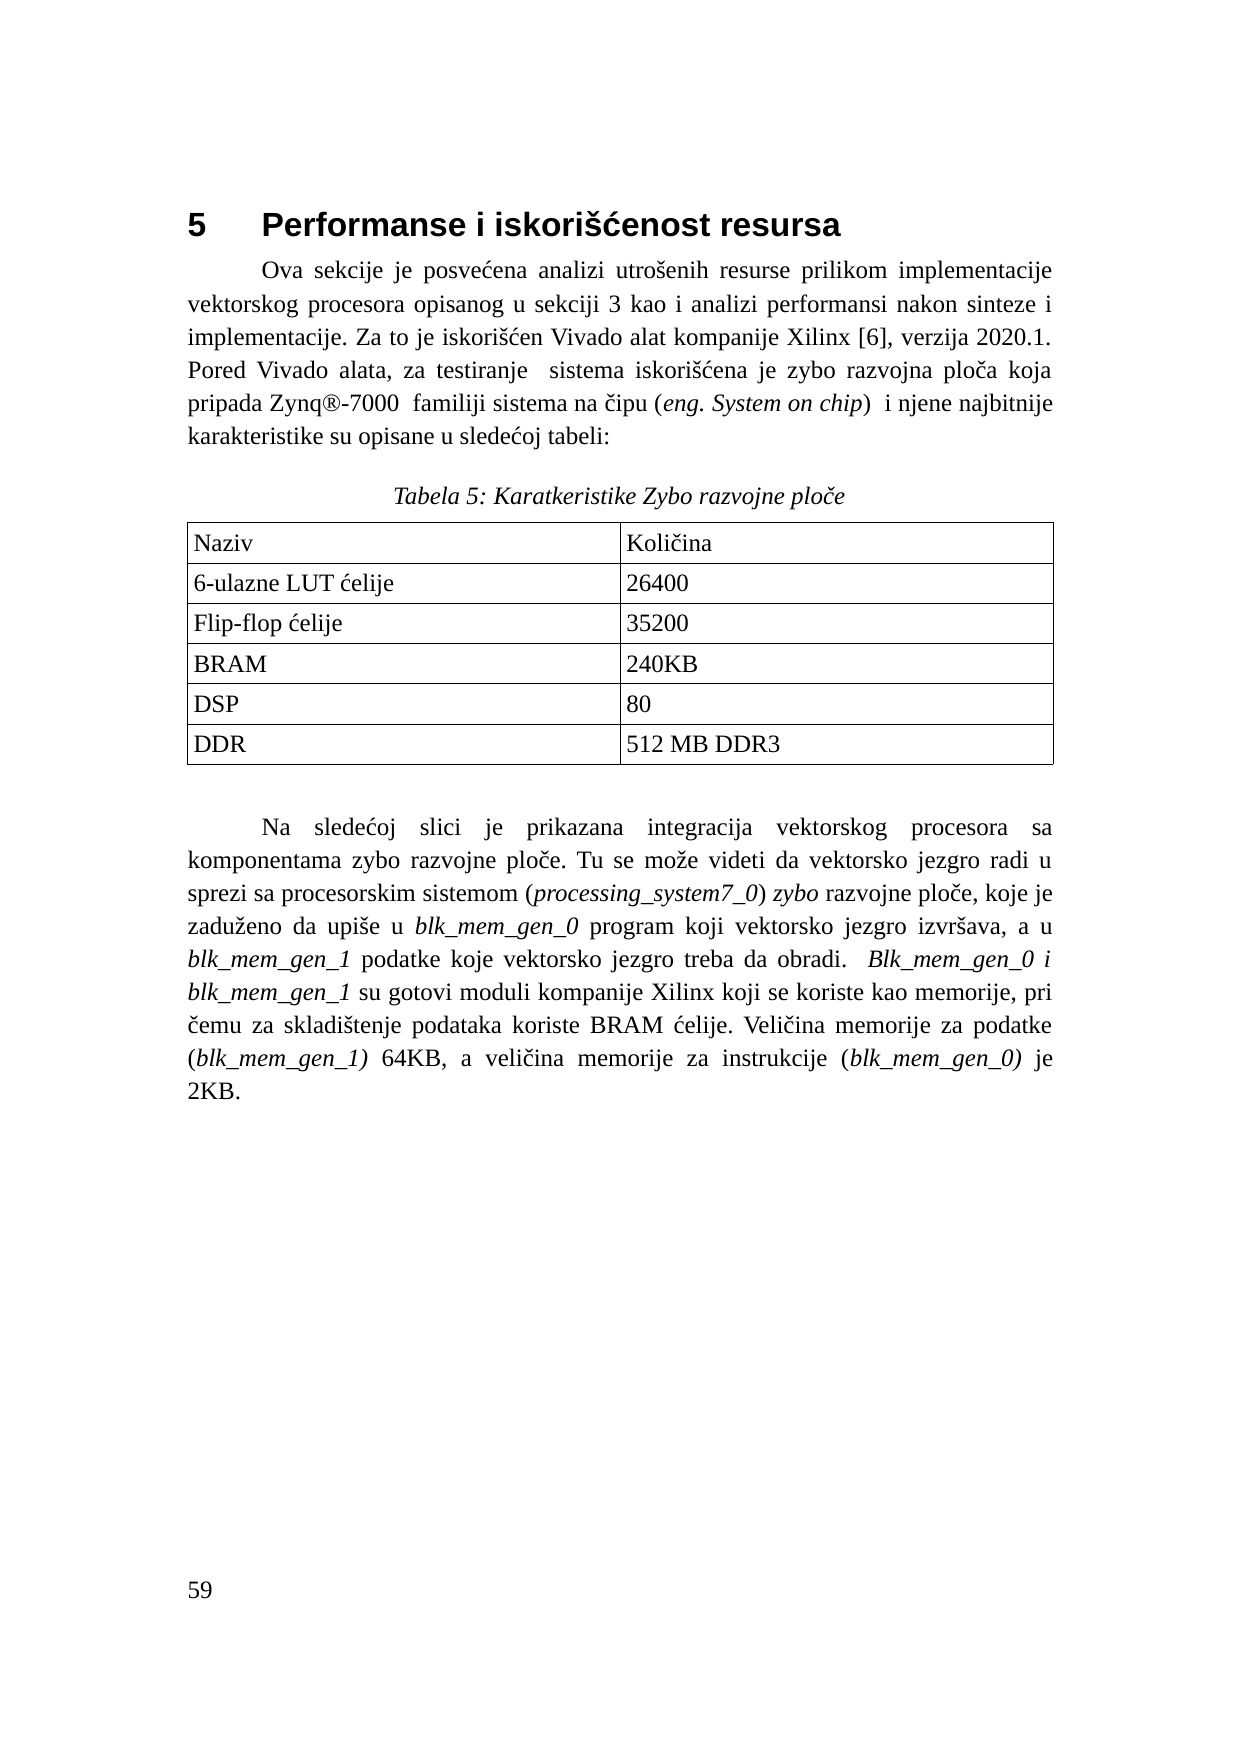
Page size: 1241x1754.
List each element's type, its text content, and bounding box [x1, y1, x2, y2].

table_cell DDR [188, 725, 620, 764]
table_cell 26400 [621, 564, 1053, 603]
table_cell 35200 [621, 604, 1053, 643]
text Na sledećoj slici je prikazana integracija vektorskog procesora sa komponentama zybo razvojne ploče. Tu se može videti da vektorsko jezgro radi u sprezi sa procesorskim sistemom (processing_system7_0) zybo razvojne ploče, koje je zaduženo da upiše u blk_mem_gen_0 program koji vektorsko jezgro izvršava, a u blk_mem_gen_1 podatke koje vektorsko jezgro treba da obradi. Blk_mem_gen_0 i blk_mem_gen_1 su gotovi moduli kompanije Xilinx koji se koriste kao memorije, pri čemu za skladištenje podataka koriste BRAM ćelije. Veličina memorije za podatke (blk_mem_gen_1) 64KB, a veličina memorije za instrukcije (blk_mem_gen_0) je 2KB. [187, 812, 1053, 1104]
table_header Količina [621, 523, 1053, 562]
table_cell Flip-flop ćelije [188, 604, 620, 643]
text Tabela 5: Karatkeristike Zybo razvojne ploče [187, 481, 1053, 509]
table_cell 240KB [621, 644, 1053, 683]
table_cell 6-ulazne LUT ćelije [188, 564, 620, 603]
table_cell 512 MB DDR3 [621, 725, 1053, 764]
table_cell DSP [188, 684, 620, 724]
text Ova sekcije je posvećena analizi utrošenih resurse prilikom implementacije vektorskog procesora opisanog u sekciji 3 kao i analizi performansi nakon sinteze i implementacije. Za to je iskorišćen Vivado alat kompanije Xilinx [6], verzija 2020.1. Pored Vivado alata, za testiranje sistema iskorišćena je zybo razvojna ploča koja pripada Zynq®-7000 familiji sistema na čipu (eng. System on chip) i njene najbitnije karakteristike su opisane u sledećoj tabeli: [187, 256, 1053, 449]
table_cell BRAM [188, 644, 620, 683]
table_cell 80 [621, 684, 1053, 724]
table_header Naziv [188, 523, 620, 562]
subtitle Performanse i iskorišćenost resursa [187, 204, 1053, 243]
